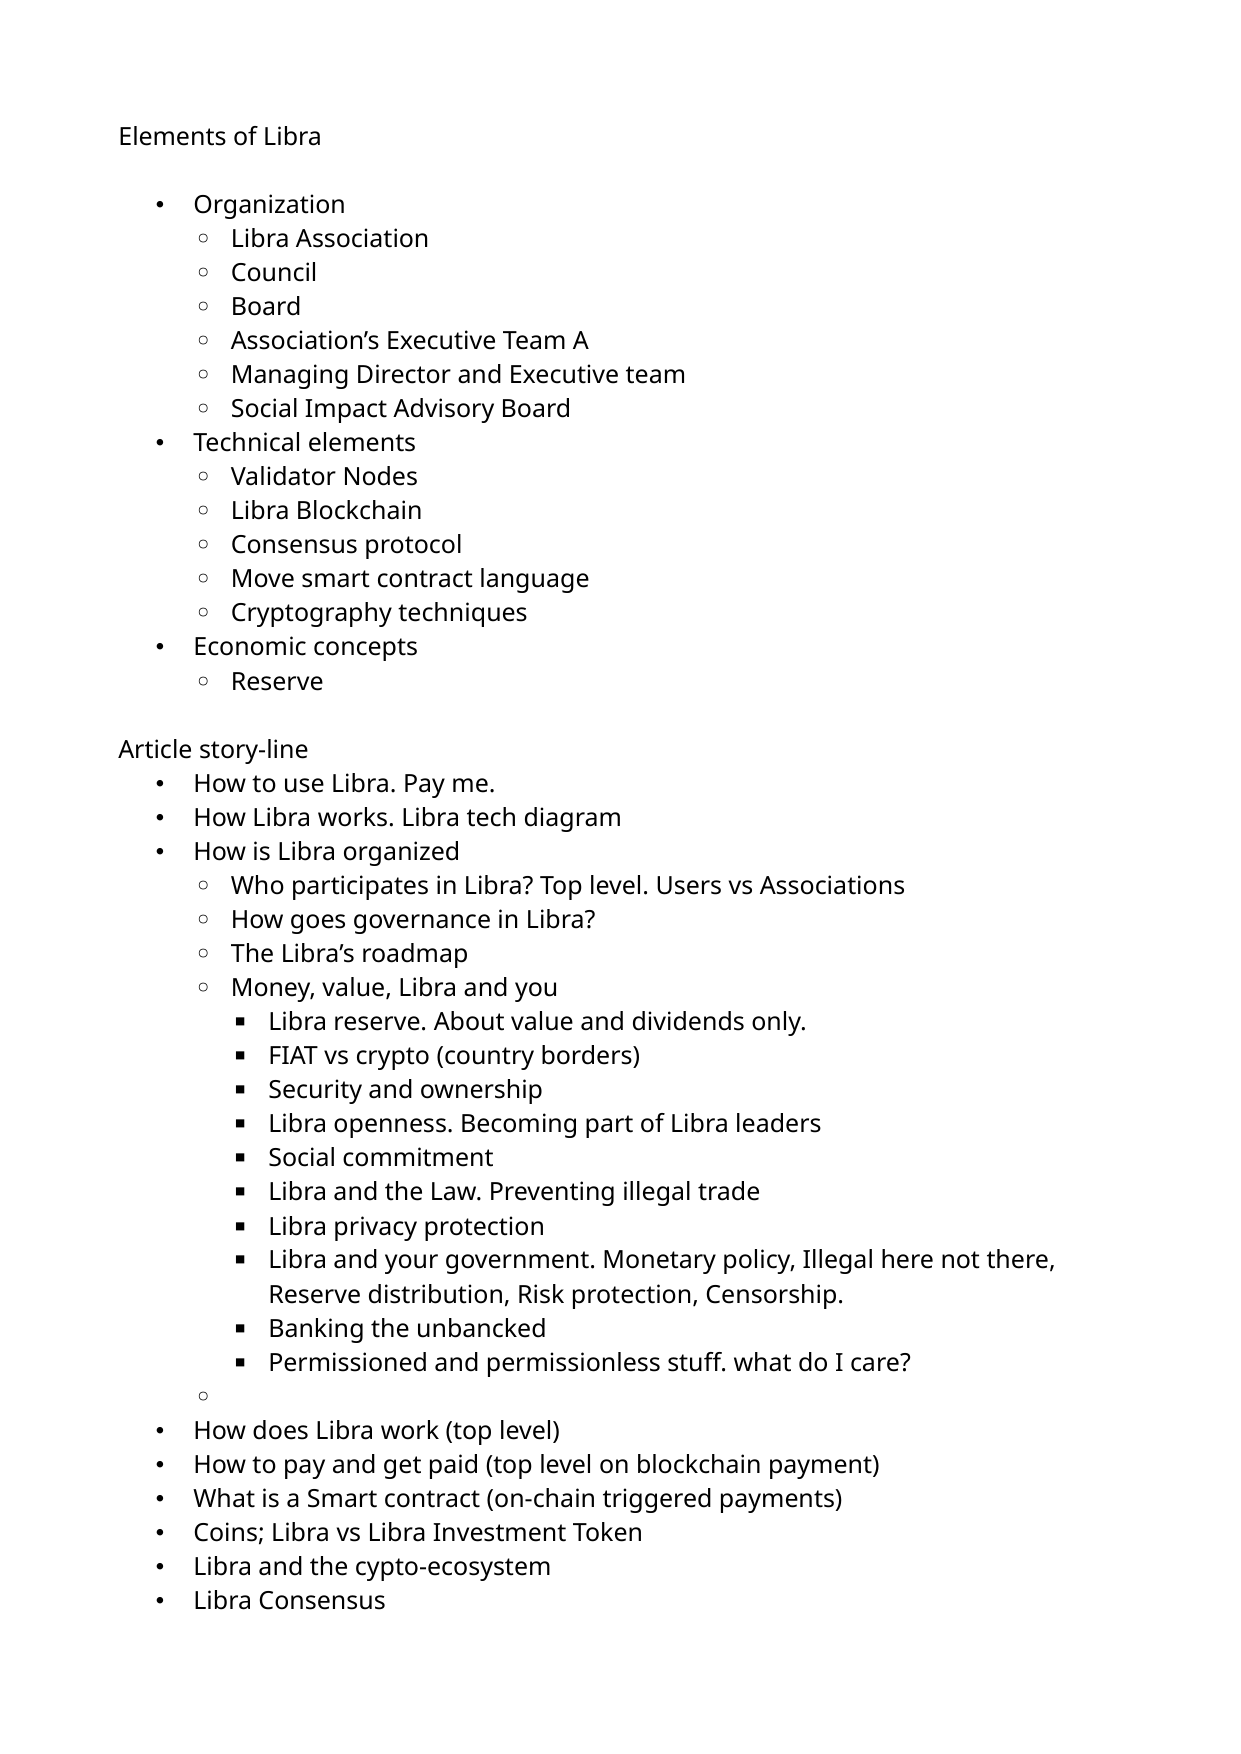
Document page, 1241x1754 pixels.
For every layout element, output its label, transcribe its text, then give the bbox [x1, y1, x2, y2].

list Money, value, Libra and you [193, 970, 1122, 1004]
list How is Libra organized [156, 833, 1122, 867]
list Security and ownership [231, 1072, 1122, 1106]
list Libra Blockchain [193, 493, 1122, 527]
list How does Libra work (top level) [156, 1412, 1122, 1447]
list Who participates in Libra? Top level. Users vs Associations [193, 867, 1122, 902]
text Elements of Libra [118, 118, 1122, 152]
list Managing Director and Executive team [193, 357, 1122, 391]
list Consensus protocol [193, 527, 1122, 561]
list Libra and your government. Monetary policy, Illegal here not there, Reserve distribution, Risk protection, Censorship. [231, 1242, 1122, 1310]
list How goes governance in Libra? [193, 902, 1122, 936]
list Social Impact Advisory Board [193, 391, 1122, 425]
list Council [193, 254, 1122, 288]
list Technical elements [156, 425, 1122, 459]
list Organization [156, 186, 1122, 220]
list Board [193, 288, 1122, 322]
list Economic concepts [156, 629, 1122, 663]
list How to use Libra. Pay me. [156, 765, 1122, 799]
text Article story-line [118, 731, 1122, 765]
list Libra and the Law. Preventing illegal trade [231, 1174, 1122, 1208]
list Banking the unbancked [231, 1310, 1122, 1344]
list How to pay and get paid (top level on blockchain payment) [156, 1447, 1122, 1481]
list Libra openness. Becoming part of Libra leaders [231, 1106, 1122, 1140]
list Coins; Libra vs Libra Investment Token [156, 1515, 1122, 1549]
list Association’s Executive Team A [193, 322, 1122, 357]
list Permissioned and permissionless stuff. what do I care? [231, 1344, 1122, 1378]
list Cryptography techniques [193, 595, 1122, 629]
list Libra Consensus [156, 1583, 1122, 1617]
list The Libra’s roadmap [193, 936, 1122, 970]
list How Libra works. Libra tech diagram [156, 799, 1122, 833]
list What is a Smart contract (on-chain triggered payments) [156, 1481, 1122, 1515]
list Move smart contract language [193, 561, 1122, 595]
list FIAT vs crypto (country borders) [231, 1038, 1122, 1072]
list Libra privacy protection [231, 1208, 1122, 1242]
list Libra reserve. About value and dividends only. [231, 1004, 1122, 1038]
list Libra and the cypto-ecosystem [156, 1549, 1122, 1583]
list Reserve [193, 663, 1122, 697]
list Social commitment [231, 1140, 1122, 1174]
list Libra Association [193, 220, 1122, 254]
list Validator Nodes [193, 459, 1122, 493]
